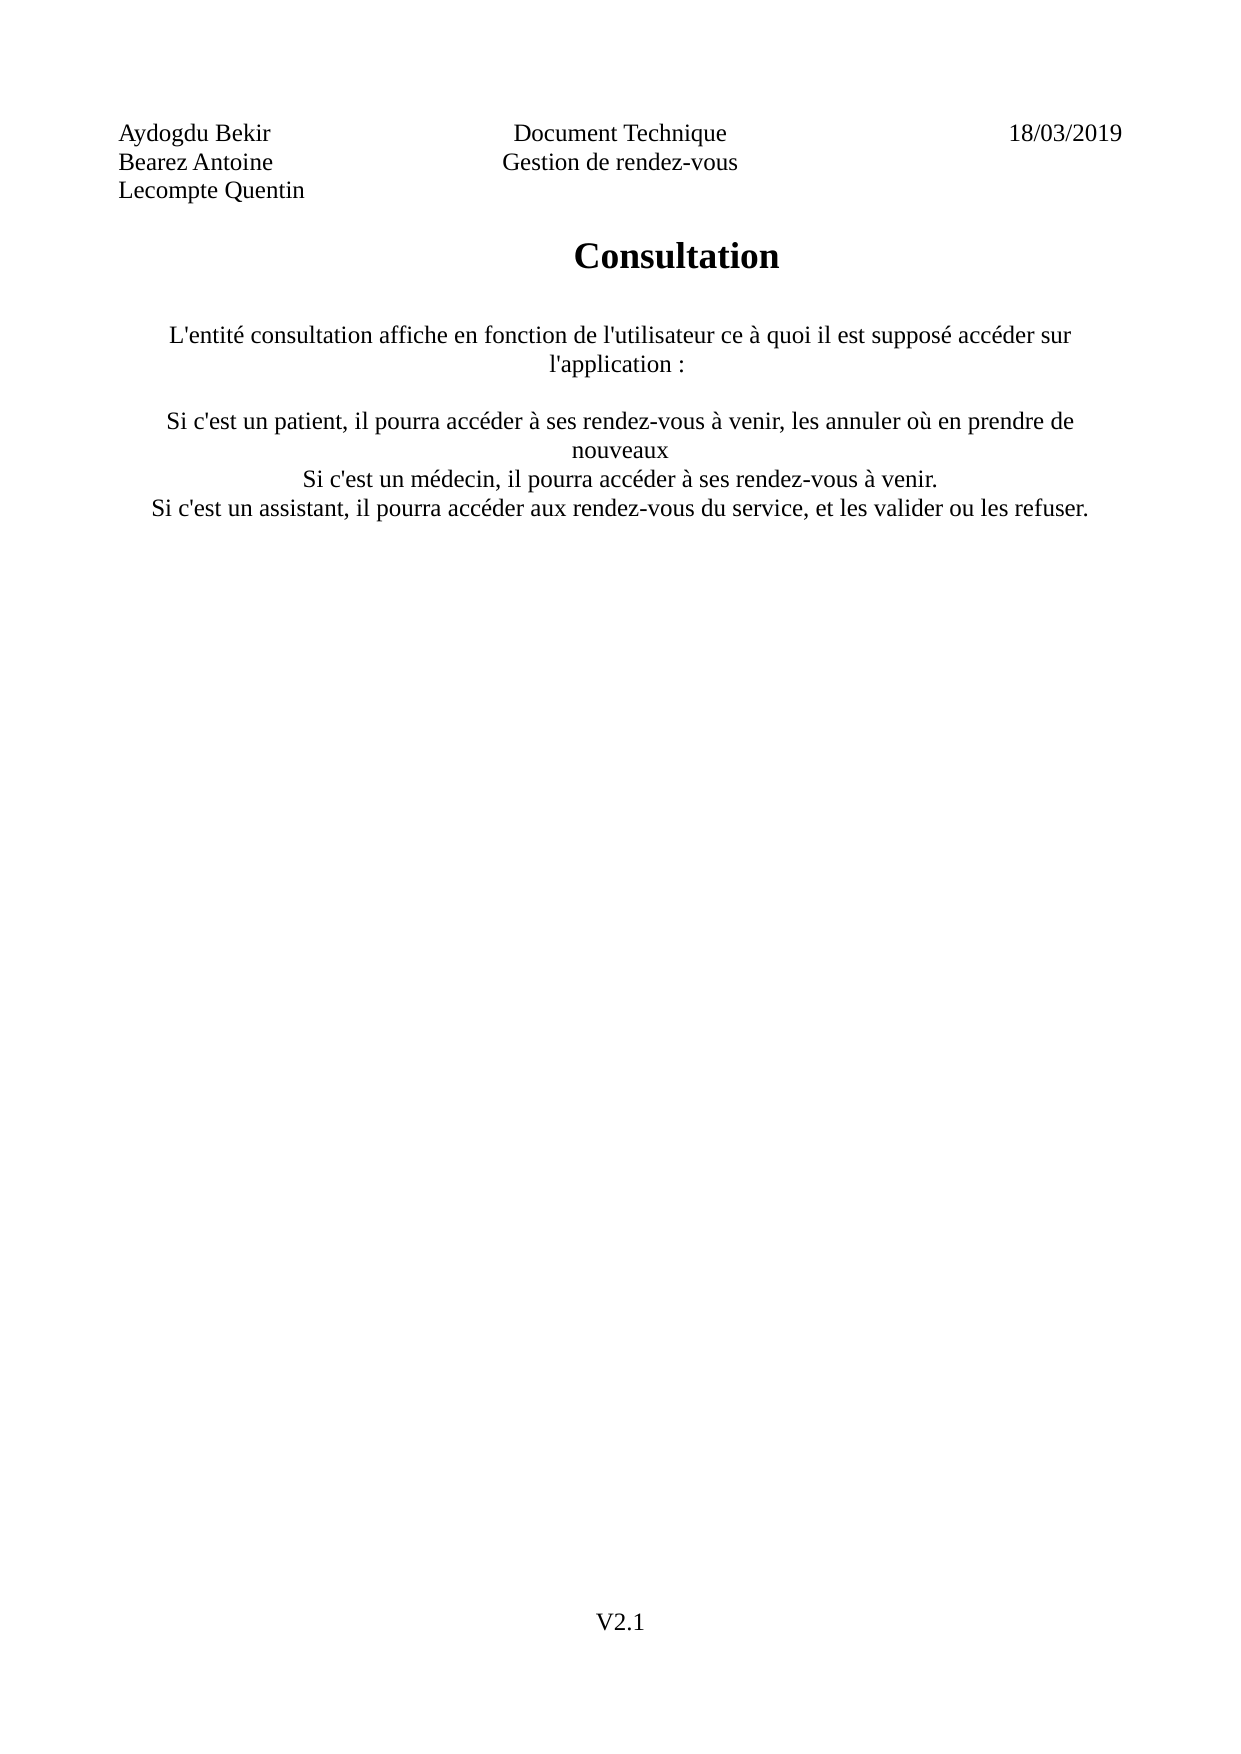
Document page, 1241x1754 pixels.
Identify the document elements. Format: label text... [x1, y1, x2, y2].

text Si c'est un assistant, il pourra accéder aux rendez-vous du service, et les valider ou les refuser. [118, 493, 1122, 521]
text L'entité consultation affiche en fonction de l'utilisateur ce à quoi il est supposé accéder sur l'application : [118, 320, 1122, 378]
text Si c'est un patient, il pourra accéder à ses rendez-vous à venir, les annuler où en prendre de nouveaux [118, 406, 1122, 464]
text Si c'est un médecin, il pourra accéder à ses rendez-vous à venir. [118, 464, 1122, 493]
list Consultation [193, 234, 1122, 277]
